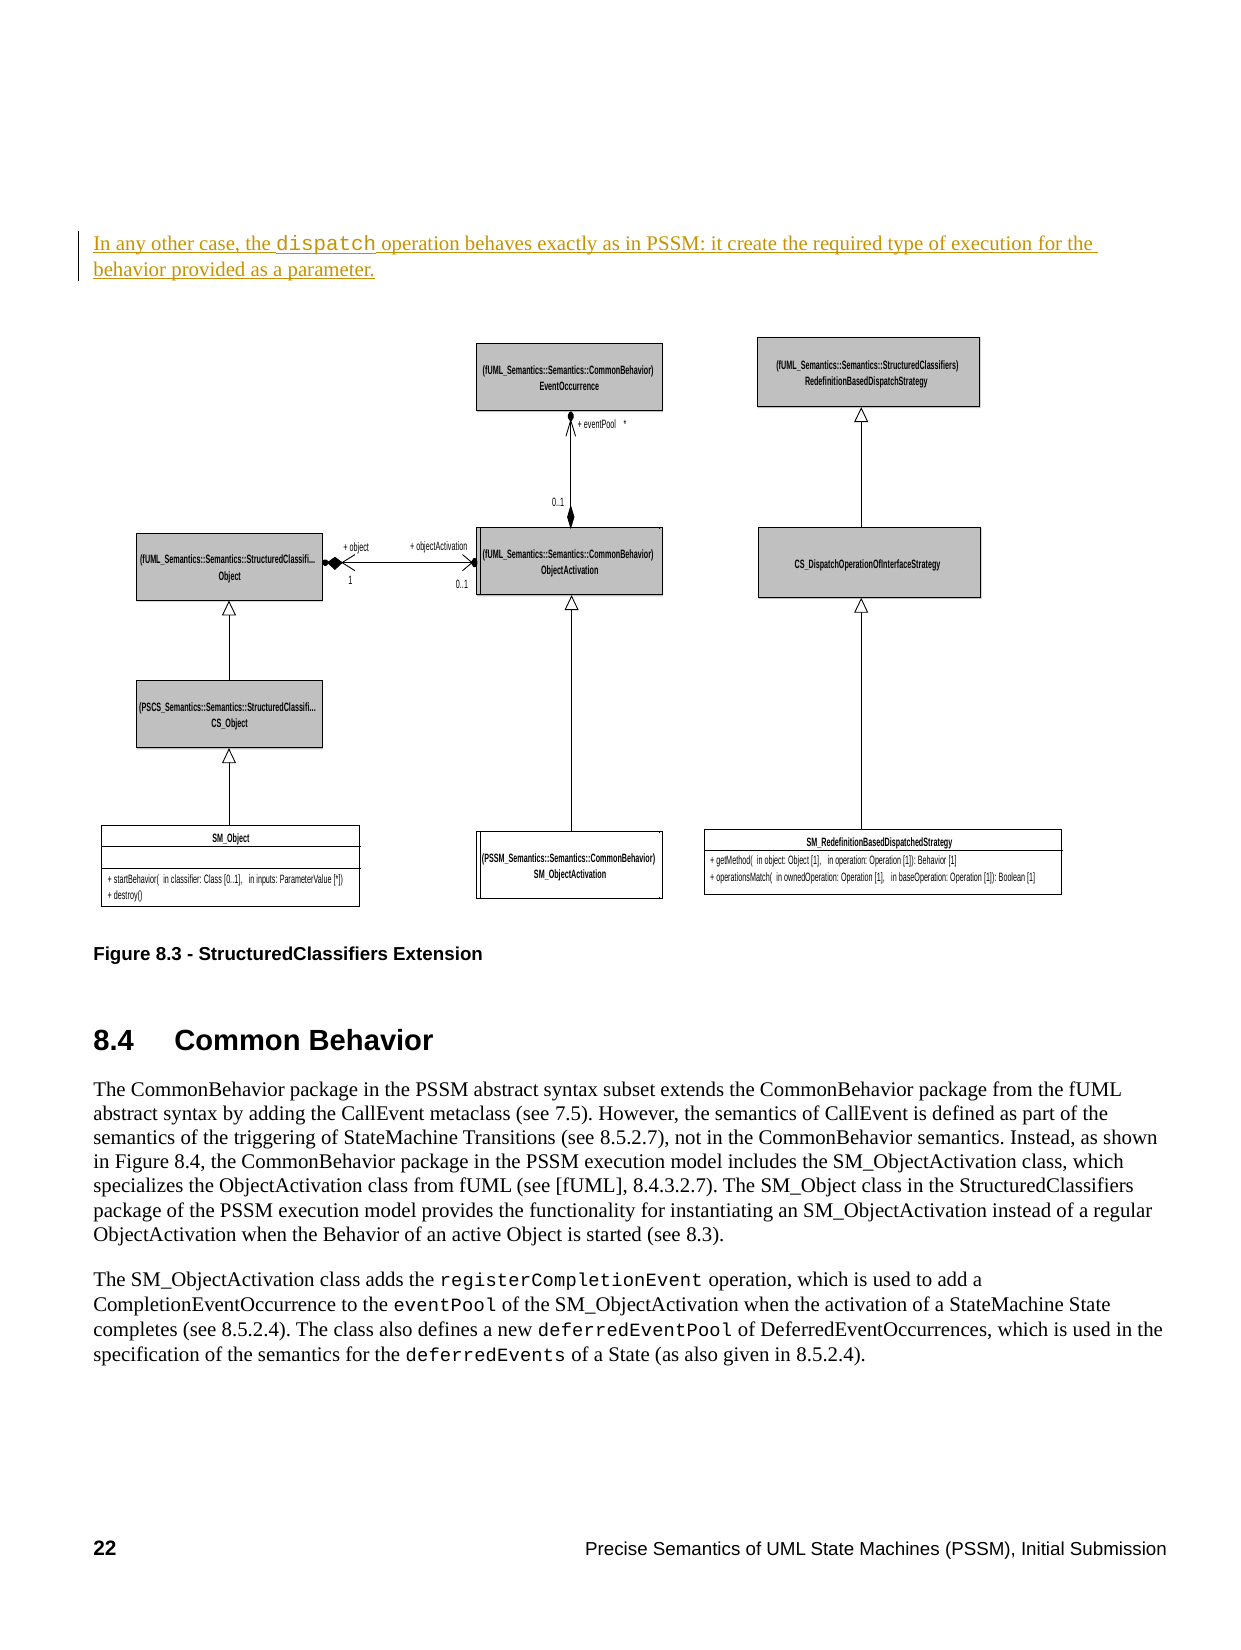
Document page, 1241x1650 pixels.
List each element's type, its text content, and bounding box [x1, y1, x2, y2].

text The CommonBehavior package in the PSSM abstract syntax subset extends the CommonBehavior package from the fUML abstract syntax by adding the CallEvent metaclass (see 7.5). However, the semantics of CallEvent is defined as part of the semantics of the triggering of StateMachine Transitions (see 8.5.2.7), not in the CommonBehavior semantics. Instead, as shown in Figure 8.4, the CommonBehavior package in the PSSM execution model includes the SM_ObjectActivation class, which specializes the ObjectActivation class from fUML (see [fUML], 8.4.3.2.7). The SM_Object class in the StructuredClassifiers package of the PSSM execution model provides the functionality for instantiating an SM_ObjectActivation instead of a regular ObjectActivation when the Behavior of an active Object is started (see 8.3). [93, 1077, 1164, 1246]
text The SM_ObjectActivation class adds the registerCompletionEvent operation, which is used to add a CompletionEventOccurrence to the eventPool of the SM_ObjectActivation when the activation of a StateMachine State completes (see 8.5.2.4). The class also defines a new deferredEventPool of DeferredEventOccurrences, which is used in the specification of the semantics for the deferredEvents of a State (as also given in 8.5.2.4). [93, 1267, 1164, 1367]
text In any other case, the dispatch operation behaves exactly as in PSSM: it create the required type of execution for the behavior provided as a parameter. [93, 231, 1164, 281]
text Figure 8.3 - StructuredClassifiers Extension [93, 943, 1087, 964]
subtitle Common Behavior [93, 1021, 1164, 1056]
